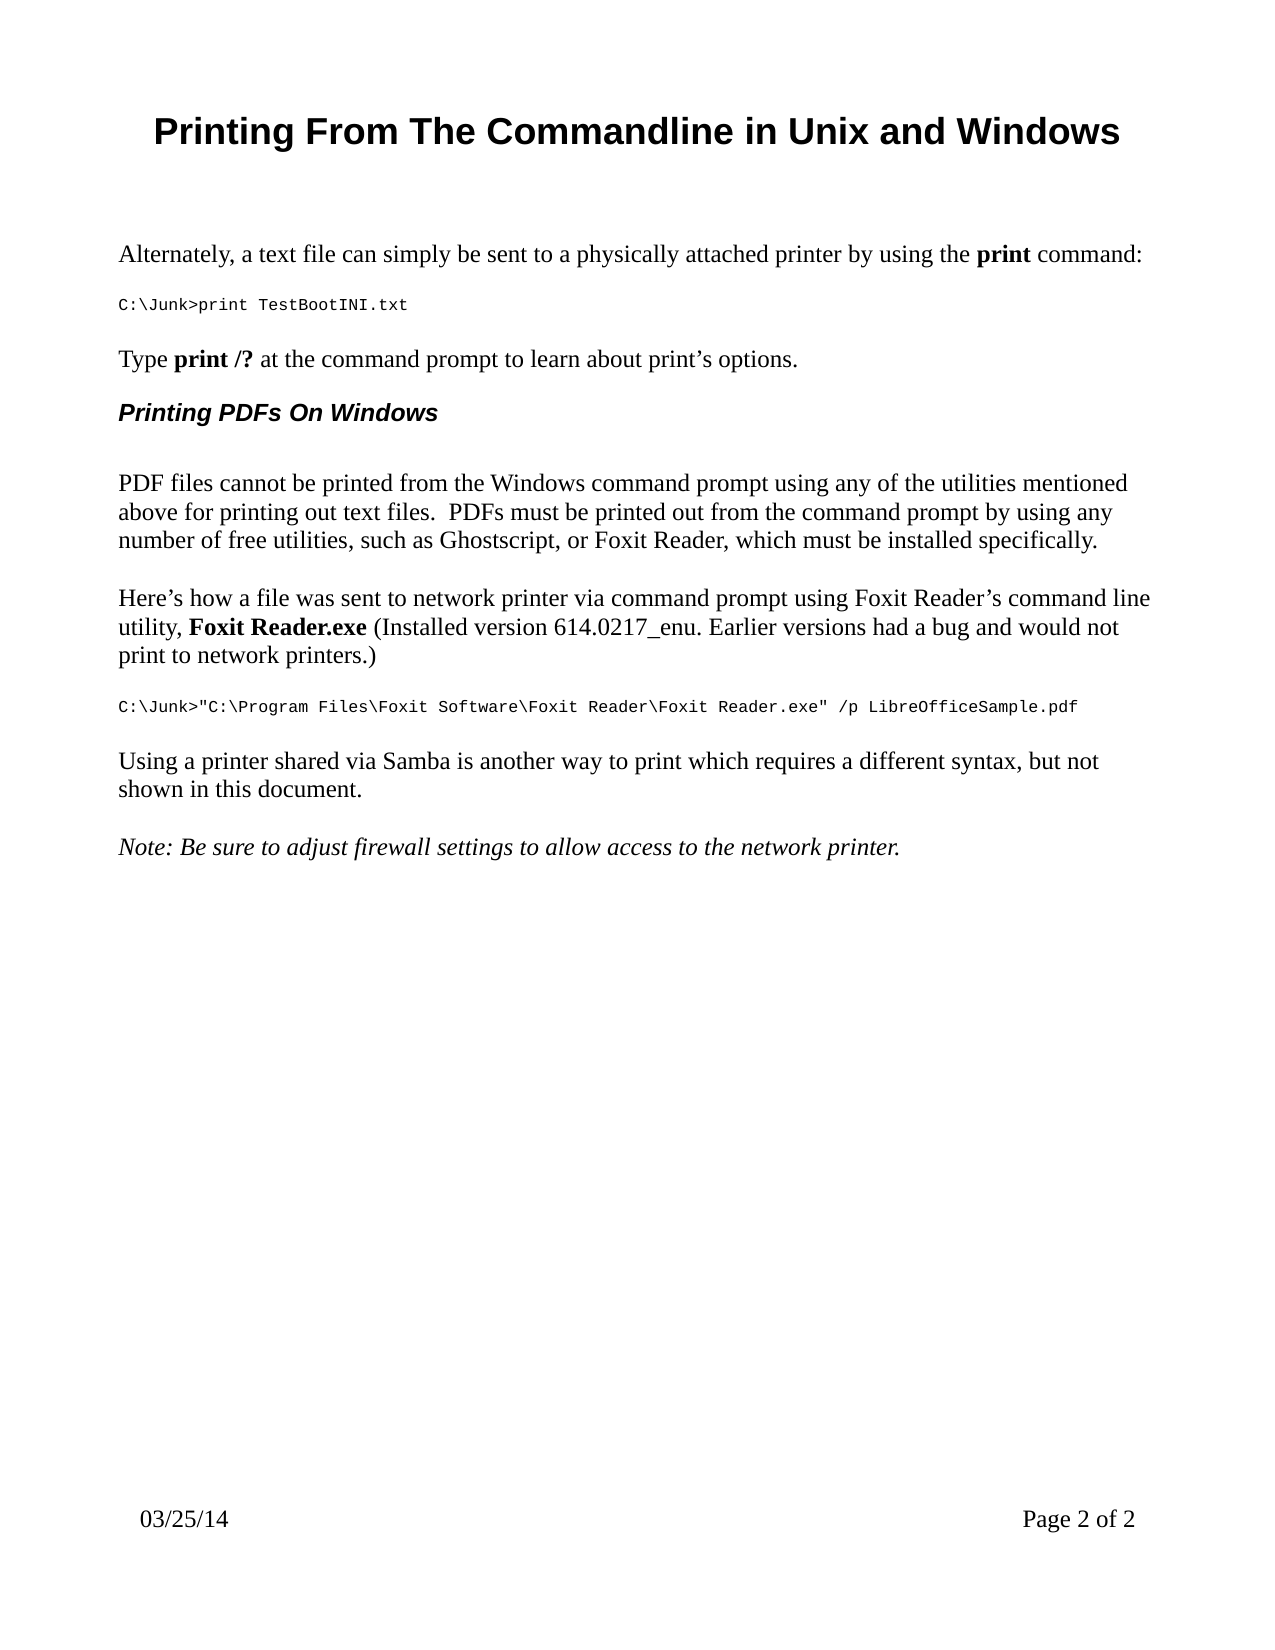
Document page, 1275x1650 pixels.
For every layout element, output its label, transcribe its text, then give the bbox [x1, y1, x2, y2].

text C:\Junk>print TestBootINI.txt [118, 297, 1157, 316]
text Using a printer shared via Samba is another way to print which requires a different syntax, but not shown in this document. [118, 746, 1157, 803]
text C:\Junk>"C:\Program Files\Foxit Software\Foxit Reader\Foxit Reader.exe" /p LibreOfficeSample.pdf [118, 698, 1157, 717]
text Here’s how a file was sent to network printer via command prompt using Foxit Reader’s command line utility, Foxit Reader.exe (Installed version 614.0217_enu. Earlier versions had a bug and would not print to network printers.) [118, 583, 1157, 669]
text Alternately, a text file can simply be sent to a physically attached printer by using the print command: [118, 239, 1157, 268]
text Note: Be sure to adjust firewall settings to allow access to the network printer. [118, 832, 1157, 861]
text Type print /? at the command prompt to learn about print’s options. [118, 344, 1157, 373]
subtitle Printing PDFs On Windows [118, 398, 1157, 427]
text PDF files cannot be printed from the Windows command prompt using any of the utilities mentioned above for printing out text files. PDFs must be printed out from the command prompt by using any number of free utilities, such as Ghostscript, or Foxit Reader, which must be installed specifically. [118, 468, 1157, 554]
